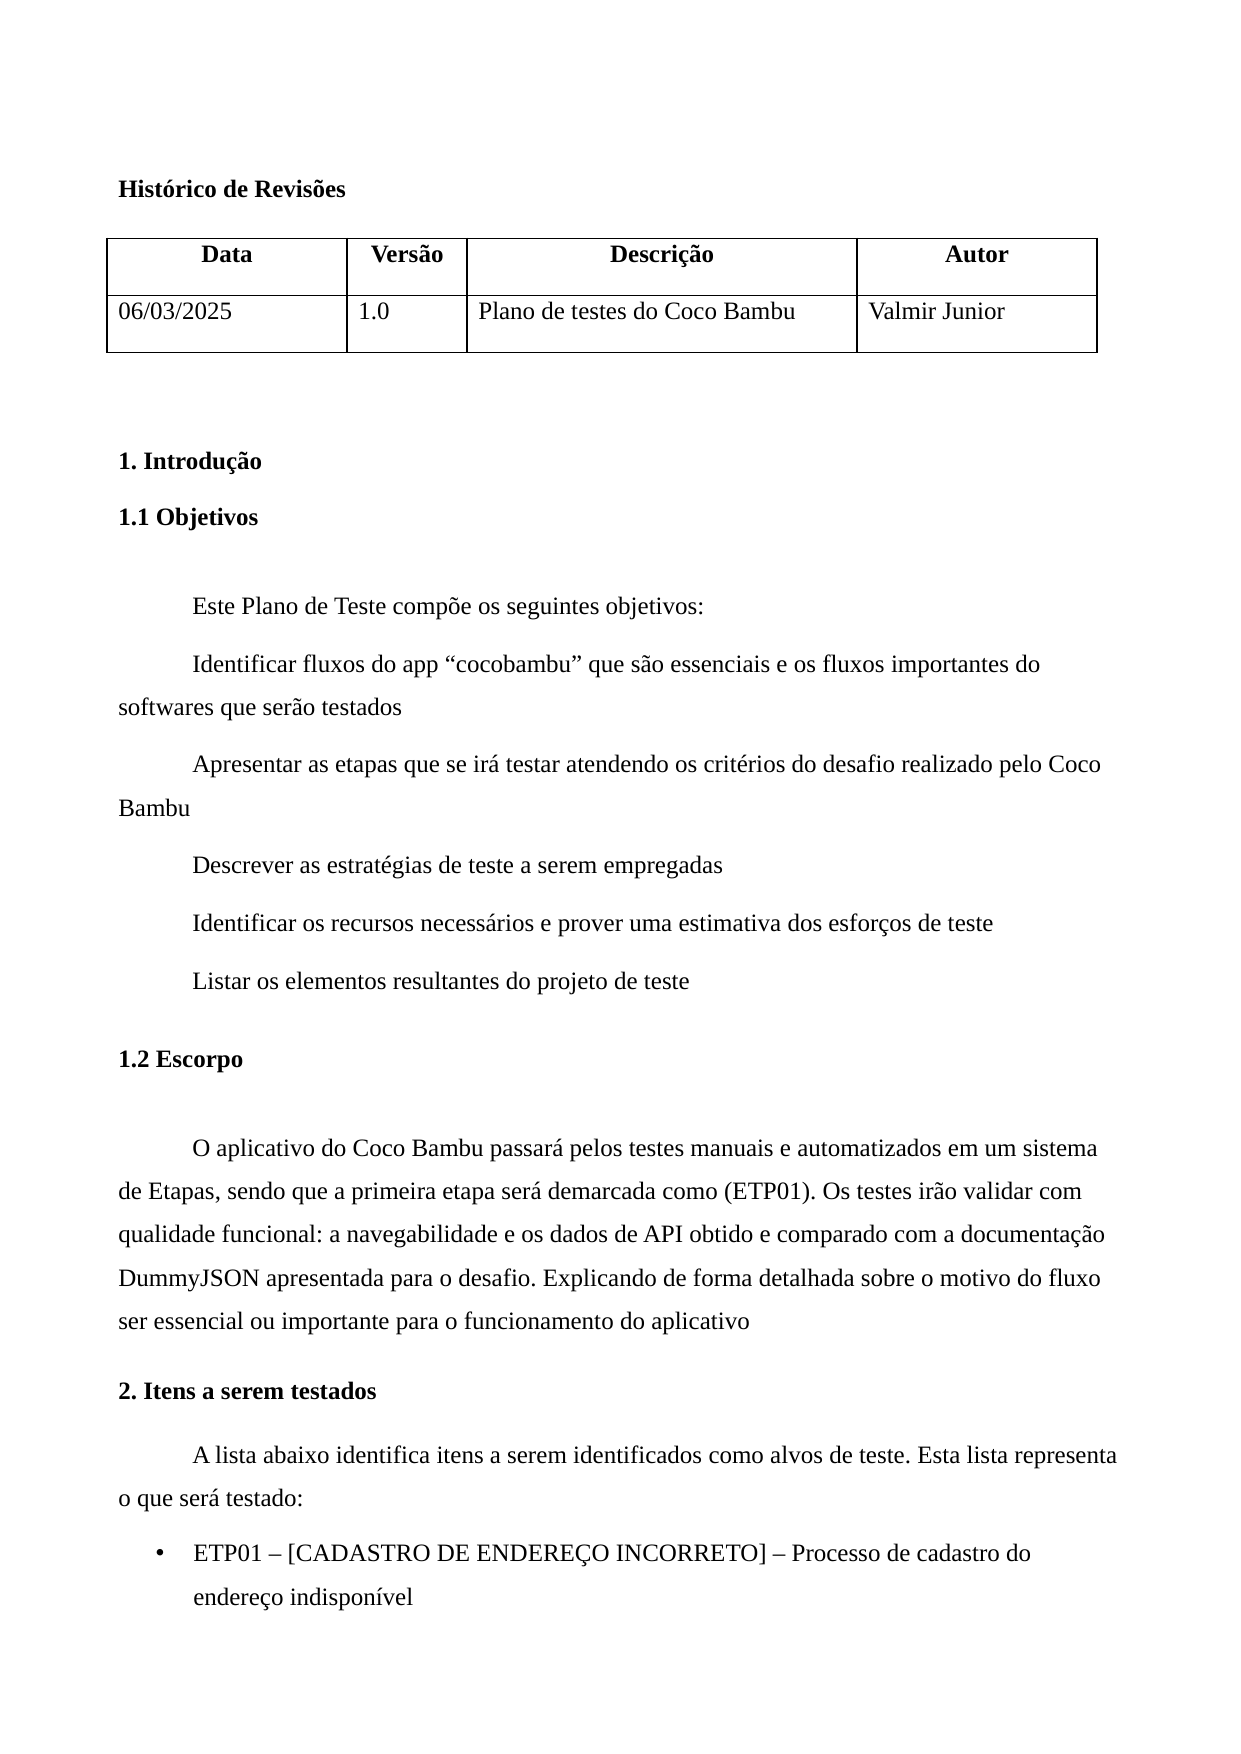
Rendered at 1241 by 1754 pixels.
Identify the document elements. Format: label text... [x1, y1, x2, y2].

table_cell 06/03/2025 [108, 296, 346, 352]
text Apresentar as etapas que se irá testar atendendo os critérios do desafio realizado pelo Coco Bambu [118, 749, 1122, 821]
subtitle Histórico de Revisões [118, 174, 1122, 202]
subtitle 1. Introdução [118, 446, 1122, 475]
table_cell 1.0 [348, 296, 466, 352]
table_header Versão [348, 239, 466, 294]
text Listar os elementos resultantes do projeto de teste [118, 966, 1122, 994]
text A lista abaixo identifica itens a serem identificados como alvos de teste. Esta lista representa o que será testado: [118, 1440, 1122, 1512]
text Descrever as estratégias de teste a serem empregadas [118, 850, 1122, 879]
subtitle 2. Itens a serem testados [118, 1376, 1122, 1405]
text Identificar fluxos do app “cocobambu” que são essenciais e os fluxos importantes do softwares que serão testados [118, 649, 1122, 721]
text Este Plano de Teste compõe os seguintes objetivos: [118, 591, 1122, 620]
table_cell Plano de testes do Coco Bambu [468, 296, 856, 352]
table_header Autor [858, 239, 1096, 294]
text Identificar os recursos necessários e prover uma estimativa dos esforços de teste [118, 908, 1122, 937]
list ETP01 – [CADASTRO DE ENDEREÇO INCORRETO] – Processo de cadastro do endereço indisponível [156, 1538, 1122, 1610]
table_header Descrição [468, 239, 856, 294]
table_header Data [108, 239, 346, 294]
table_cell Valmir Junior [858, 296, 1096, 352]
subtitle 1.1 Objetivos [118, 502, 1122, 531]
text O aplicativo do Coco Bambu passará pelos testes manuais e automatizados em um sistema de Etapas, sendo que a primeira etapa será demarcada como (ETP01). Os testes irão validar com qualidade funcional: a navegabilidade e os dados de API obtido e comparado com a documentação DummyJSON apresentada para o desafio. Explicando de forma detalhada sobre o motivo do fluxo ser essencial ou importante para o funcionamento do aplicativo [118, 1133, 1122, 1334]
subtitle 1.2 Escorpo [118, 1044, 1122, 1073]
